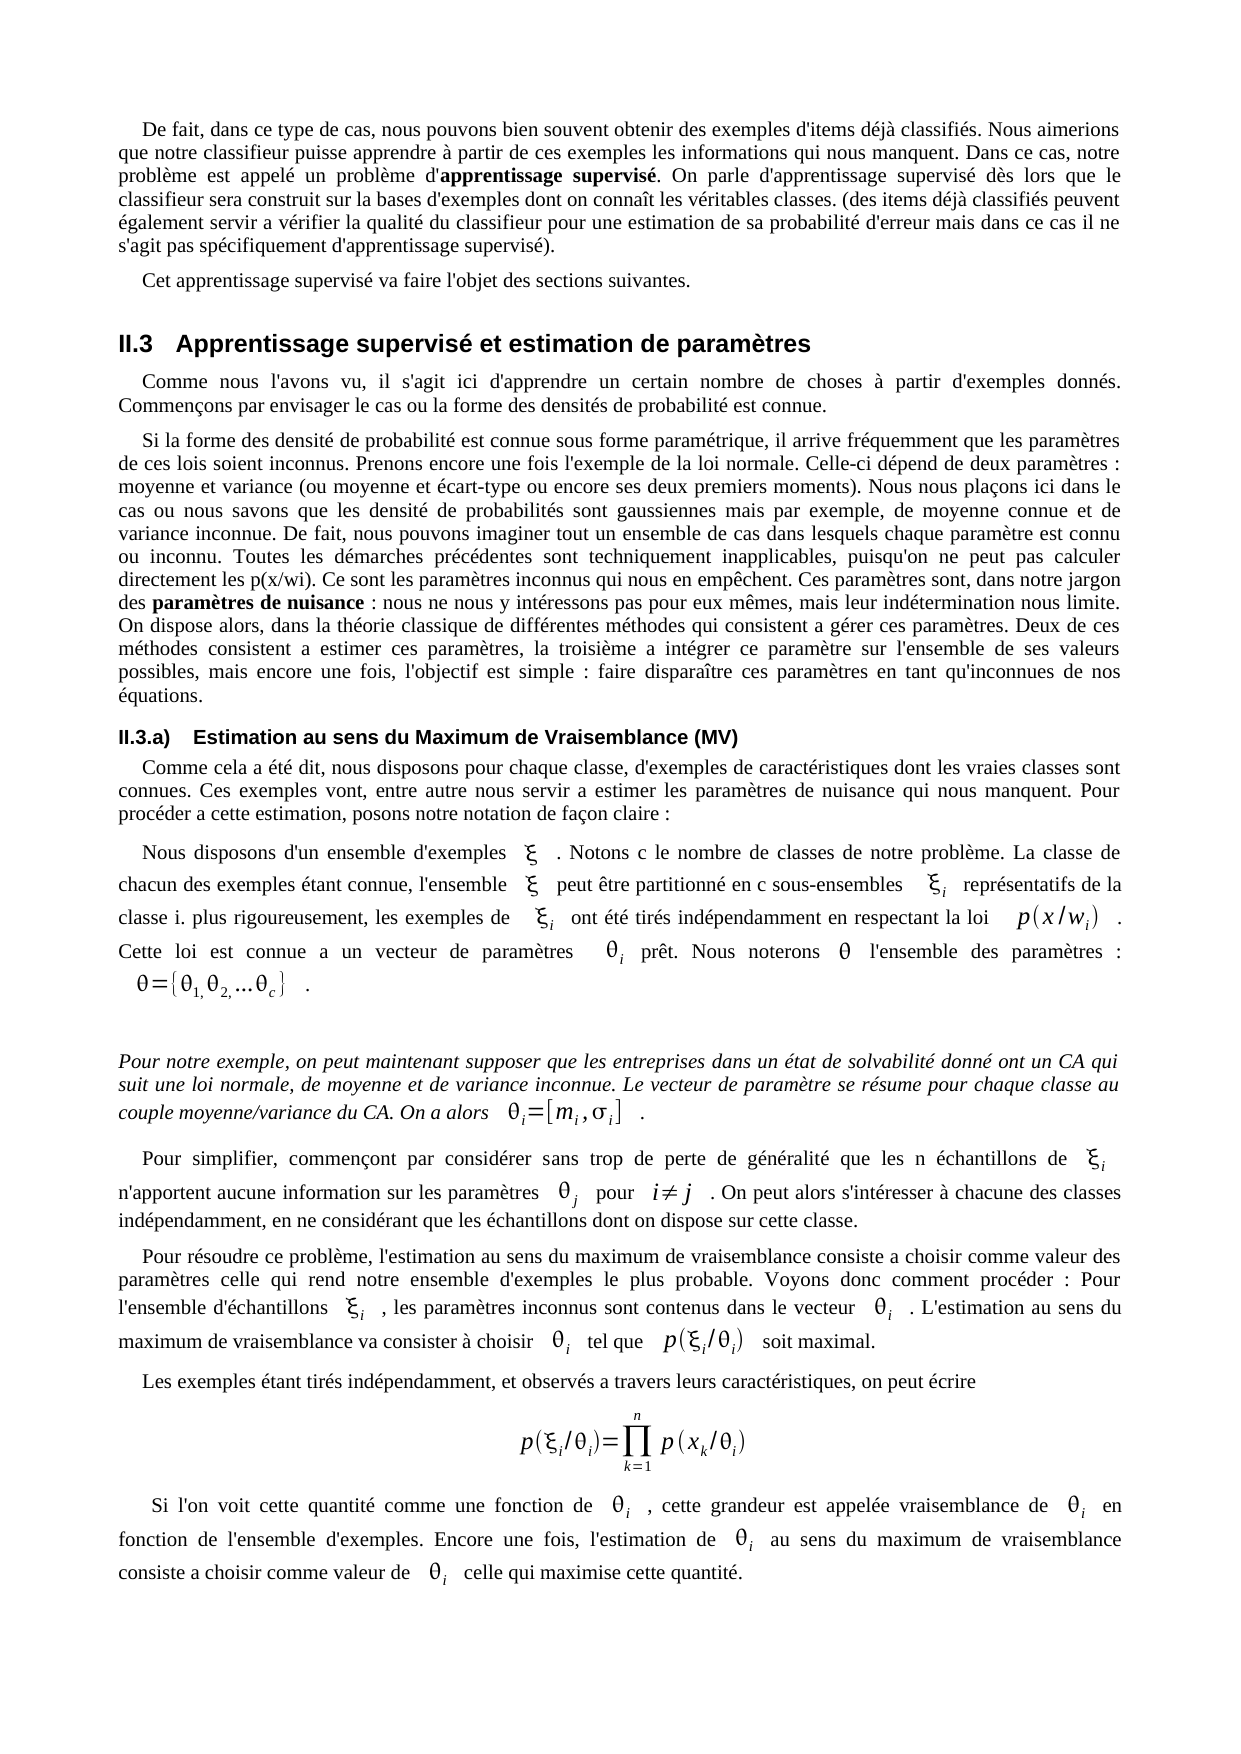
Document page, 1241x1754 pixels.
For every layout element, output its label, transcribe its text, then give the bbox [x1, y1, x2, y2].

text De fait, dans ce type de cas, nous pouvons bien souvent obtenir des exemples d'items déjà classifiés. Nous aimerions que notre classifieur puisse apprendre à partir de ces exemples les informations qui nous manquent. Dans ce cas, notre problème est appelé un problème d'apprentissage supervisé. On parle d'apprentissage supervisé dès lors que le classifieur sera construit sur la bases d'exemples dont on connaît les véritables classes. (des items déjà classifiés peuvent également servir a vérifier la qualité du classifieur pour une estimation de sa probabilité d'erreur mais dans ce cas il ne s'agit pas spécifiquement d'apprentissage supervisé). [118, 118, 1122, 257]
subtitle Estimation au sens du Maximum de Vraisemblance (MV) [118, 726, 1122, 749]
text Les exemples étant tirés indépendamment, et observés a travers leurs caractéristiques, on peut écrire [118, 1370, 1122, 1393]
text Si l'on voit cette quantité comme une fonction de, cette grandeur est appelée vraisemblance deen fonction de l'ensemble d'exemples. Encore une fois, l'estimation deau sens du maximum de vraisemblance consiste a choisir comme valeur decelle qui maximise cette quantité. [118, 1489, 1122, 1589]
text Nous disposons d'un ensemble d'exemples. Notons c le nombre de classes de notre problème. La classe de chacun des exemples étant connue, l'ensemblepeut être partitionné en c sous-ensembles représentatifs de la classe i. plus rigoureusement, les exemples de ont été tirés indépendamment en respectant la loi . Cette loi est connue a un vecteur de paramètres prêt. Nous noteronsl'ensemble des paramètres :. [118, 837, 1122, 1001]
subtitle Apprentissage supervisé et estimation de paramètres [118, 330, 1122, 358]
text Comme cela a été dit, nous disposons pour chaque classe, d'exemples de caractéristiques dont les vraies classes sont connues. Ces exemples vont, entre autre nous servir a estimer les paramètres de nuisance qui nous manquent. Pour procéder a cette estimation, posons notre notation de façon claire : [118, 756, 1122, 825]
text Cet apprentissage supervisé va faire l'objet des sections suivantes. [118, 269, 1122, 292]
text Pour simplifier, commençont par considérer sans trop de perte de généralité que les n échantillons den'apportent aucune information sur les paramètrespour. On peut alors s'intéresser à chacune des classes indépendamment, en ne considérant que les échantillons dont on dispose sur cette classe. [118, 1142, 1122, 1232]
text Comme nous l'avons vu, il s'agit ici d'apprendre un certain nombre de choses à partir d'exemples donnés. Commençons par envisager le cas ou la forme des densités de probabilité est connue. [118, 370, 1122, 417]
text Si la forme des densité de probabilité est connue sous forme paramétrique, il arrive fréquemment que les paramètres de ces lois soient inconnus. Prenons encore une fois l'exemple de la loi normale. Celle-ci dépend de deux paramètres : moyenne et variance (ou moyenne et écart-type ou encore ses deux premiers moments). Nous nous plaçons ici dans le cas ou nous savons que les densité de probabilités sont gaussiennes mais par exemple, de moyenne connue et de variance inconnue. De fait, nous pouvons imaginer tout un ensemble de cas dans lesquels chaque paramètre est connu ou inconnu. Toutes les démarches précédentes sont techniquement inapplicables, puisqu'on ne peut pas calculer directement les p(x/wi). Ce sont les paramètres inconnus qui nous en empêchent. Ces paramètres sont, dans notre jargon des paramètres de nuisance : nous ne nous y intéressons pas pour eux mêmes, mais leur indétermination nous limite. On dispose alors, dans la théorie classique de différentes méthodes qui consistent a gérer ces paramètres. Deux de ces méthodes consistent a estimer ces paramètres, la troisième a intégrer ce paramètre sur l'ensemble de ses valeurs possibles, mais encore une fois, l'objectif est simple : faire disparaître ces paramètres en tant qu'inconnues de nos équations. [118, 429, 1122, 707]
text Pour résoudre ce problème, l'estimation au sens du maximum de vraisemblance consiste a choisir comme valeur des paramètres celle qui rend notre ensemble d'exemples le plus probable. Voyons donc comment procéder : Pour l'ensemble d'échantillons, les paramètres inconnus sont contenus dans le vecteur. L'estimation au sens du maximum de vraisemblance va consister à choisirtel quesoit maximal. [118, 1244, 1122, 1358]
text Pour notre exemple, on peut maintenant supposer que les entreprises dans un état de solvabilité donné ont un CA qui suit une loi normale, de moyenne et de variance inconnue. Le vecteur de paramètre se résume pour chaque classe au couple moyenne/variance du CA. On a alors. [118, 1049, 1122, 1129]
